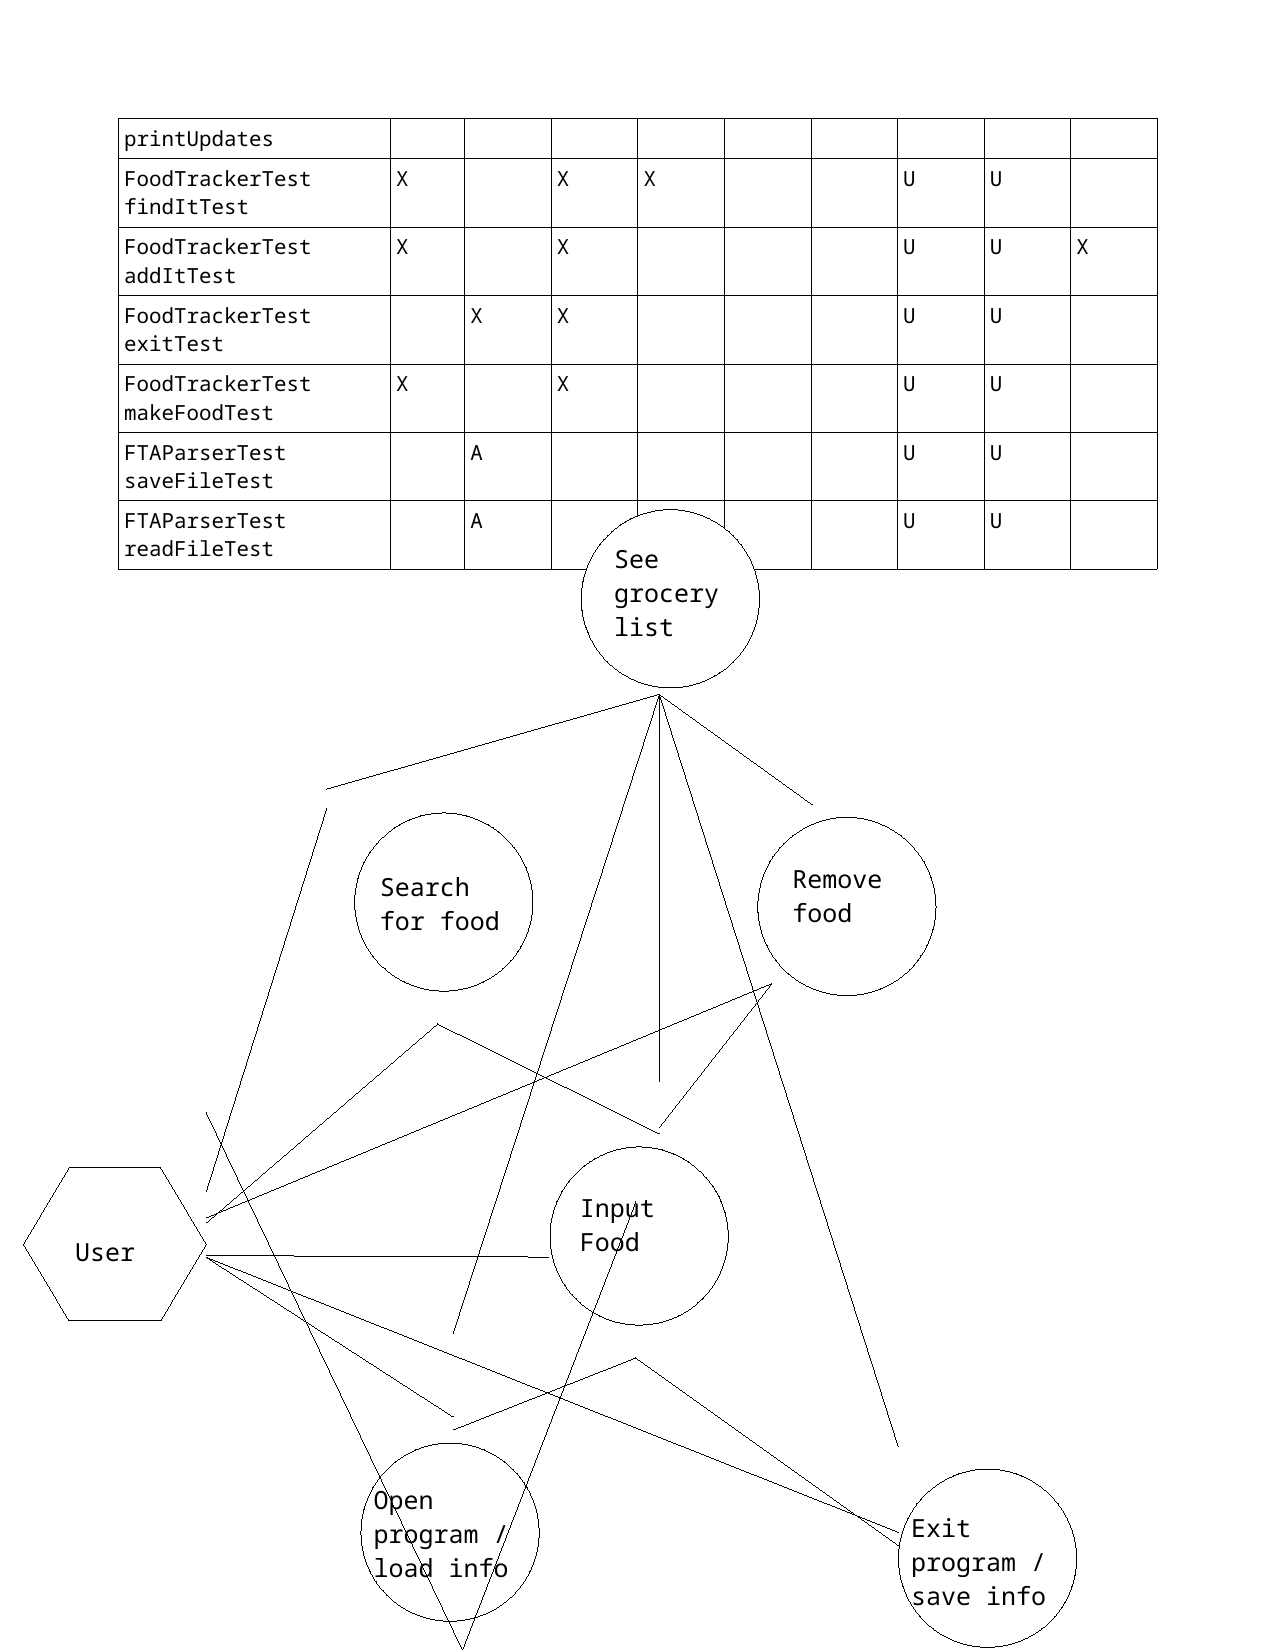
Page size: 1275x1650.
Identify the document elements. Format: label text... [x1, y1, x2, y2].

table_cell X [391, 228, 464, 295]
table_cell U [985, 433, 1070, 500]
table_cell U [985, 228, 1070, 295]
table_cell [985, 119, 1070, 158]
table_cell U [898, 159, 984, 227]
table_cell [552, 433, 637, 500]
table_cell [1071, 159, 1157, 227]
table_cell [812, 119, 897, 158]
table_cell [1071, 365, 1157, 432]
table_cell U [985, 501, 1070, 569]
table_cell U [898, 501, 984, 569]
table_cell X [552, 159, 637, 227]
table_cell FoodTrackerTest findItTest [119, 159, 390, 227]
table_cell A [465, 501, 551, 569]
table_cell [898, 119, 984, 158]
table_cell [638, 119, 724, 158]
table_cell A [465, 433, 551, 500]
table_cell [552, 501, 637, 569]
table_cell U [898, 365, 984, 432]
table_cell U [985, 296, 1070, 363]
table_cell X [552, 365, 637, 432]
table_cell X [638, 159, 724, 227]
table_cell U [898, 228, 984, 295]
table_cell [725, 501, 811, 569]
table_cell [725, 433, 811, 500]
table_cell X [552, 228, 637, 295]
table_cell [552, 119, 637, 158]
table_cell [812, 501, 897, 569]
table_cell FTAParserTest saveFileTest [119, 433, 390, 500]
table_cell FoodTrackerTest addItTest [119, 228, 390, 295]
table_cell [812, 159, 897, 227]
table_cell [1071, 501, 1157, 569]
table_cell [391, 119, 464, 158]
table_cell [812, 433, 897, 500]
table_cell [465, 228, 551, 295]
table_cell [391, 501, 464, 569]
table_cell [725, 296, 811, 363]
table_cell [638, 433, 724, 500]
table_cell FTAParserTest readFileTest [119, 501, 390, 569]
table_cell [638, 501, 724, 526]
table_cell [725, 365, 811, 432]
table_cell [812, 296, 897, 363]
table_cell U [898, 433, 984, 500]
table_cell X [391, 365, 464, 432]
table_cell [465, 119, 551, 158]
table_cell [638, 365, 724, 432]
table_cell [638, 296, 724, 363]
table_cell U [985, 365, 1070, 432]
table_cell [1071, 433, 1157, 500]
table_cell [725, 159, 811, 227]
table_cell U [898, 296, 984, 363]
table_cell U [985, 159, 1070, 227]
table_cell printUpdates [119, 119, 390, 158]
table_cell X [465, 296, 551, 363]
table_cell X [552, 296, 637, 363]
table_cell X [391, 159, 464, 227]
table_cell [812, 365, 897, 432]
table_cell [638, 228, 724, 295]
table_cell [465, 159, 551, 227]
table_cell [1071, 296, 1157, 363]
table_cell [725, 119, 811, 158]
table_cell X [1071, 228, 1157, 295]
table_cell [391, 433, 464, 500]
table_cell [725, 228, 811, 295]
table_cell [391, 296, 464, 363]
table_cell [812, 228, 897, 295]
table_cell FoodTrackerTest makeFoodTest [119, 365, 390, 432]
table_cell FoodTrackerTest exitTest [119, 296, 390, 363]
table_cell [1071, 119, 1157, 158]
table_cell [465, 365, 551, 432]
